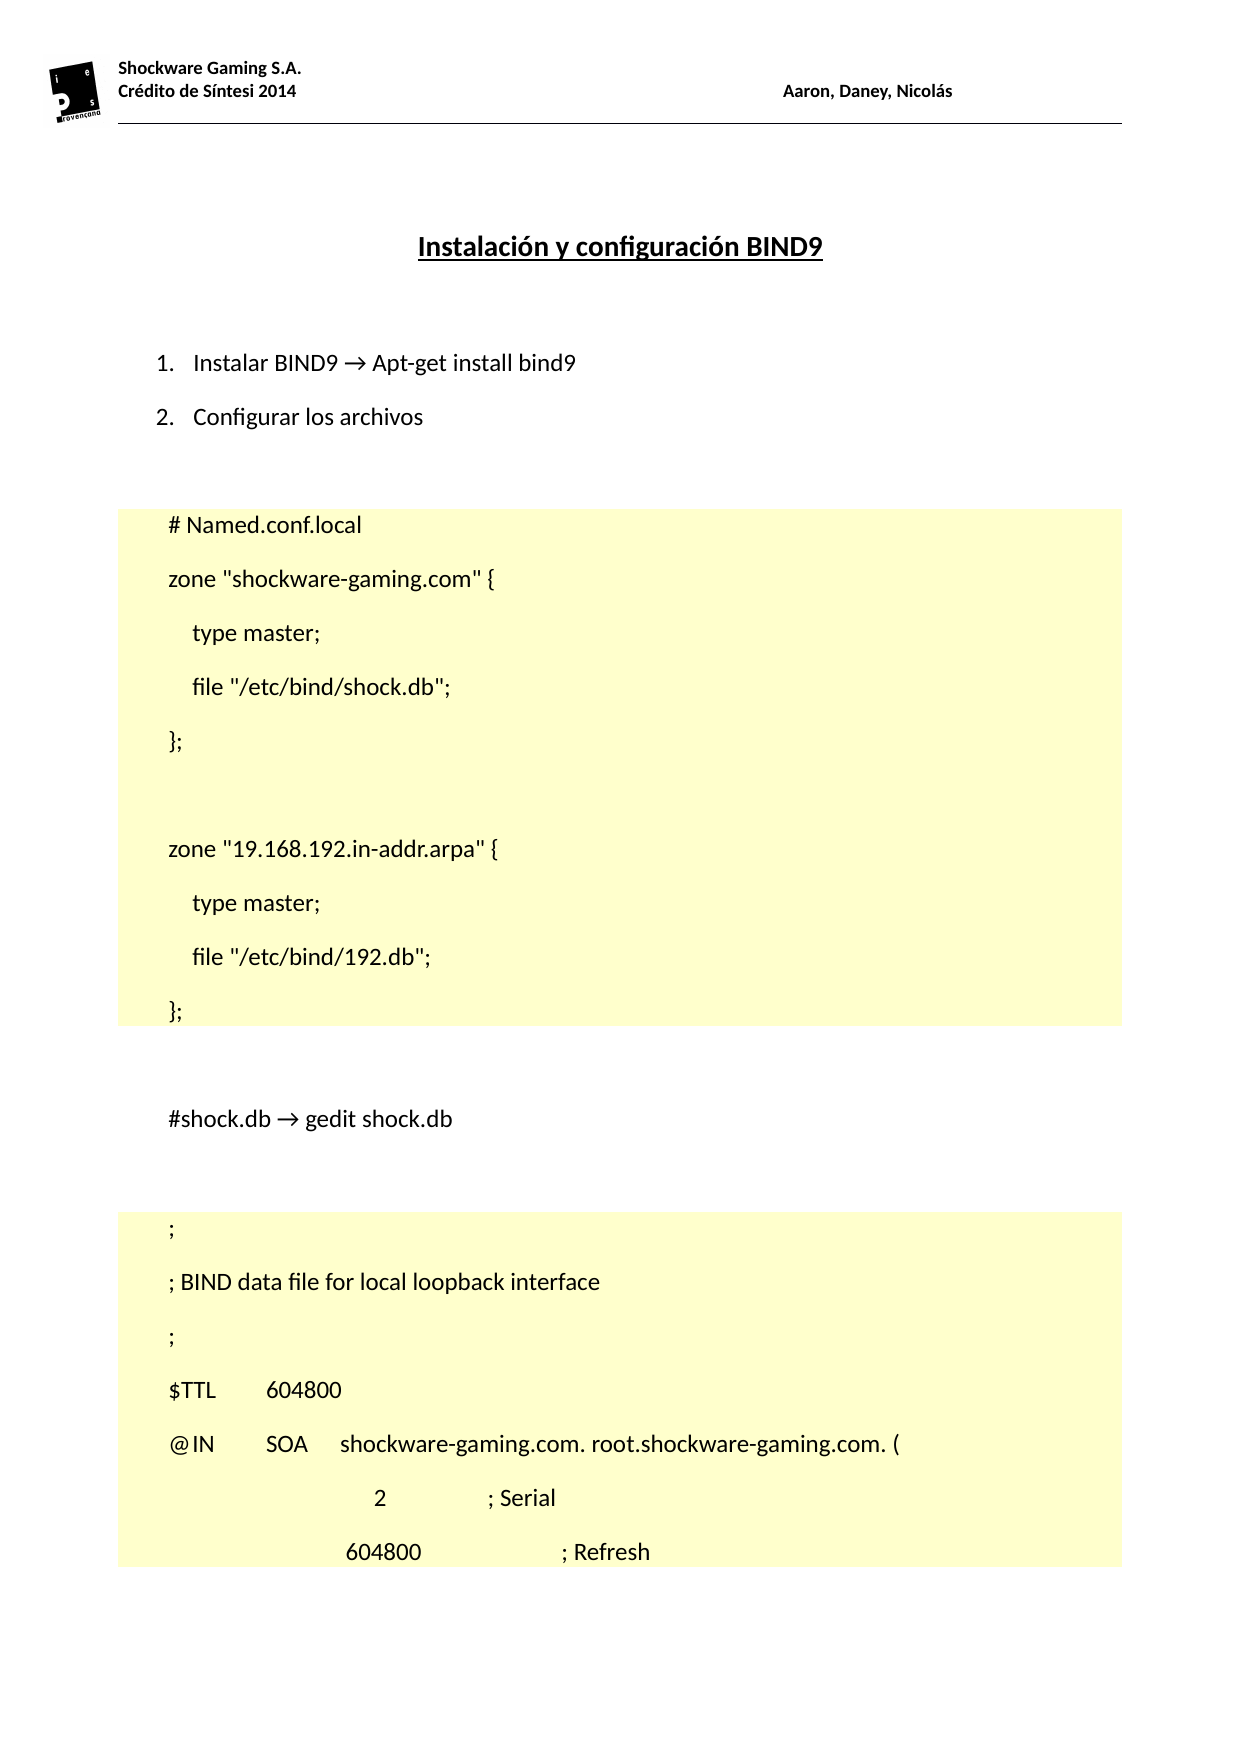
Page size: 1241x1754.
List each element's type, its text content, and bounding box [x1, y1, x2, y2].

text #shock.db → gedit shock.db [118, 1103, 1122, 1134]
picture [43, 54, 110, 128]
text file "/etc/bind/192.db"; [118, 941, 1122, 972]
text ; BIND data file for local loopback interface [118, 1266, 1122, 1296]
text zone "19.168.192.in-addr.arpa" { [118, 833, 1122, 864]
text $TTL 604800 [118, 1374, 1122, 1404]
text @ IN SOA shockware-gaming.com. root.shockware-gaming.com. ( [118, 1428, 1122, 1458]
list Configurar los archivos [156, 401, 1122, 431]
text 604800 ; Refresh [118, 1536, 1122, 1567]
text zone "shockware-gaming.com" { [118, 563, 1122, 593]
text }; [118, 995, 1122, 1026]
text Instalación y configuración BIND9 [118, 228, 1122, 264]
text 2 ; Serial [118, 1482, 1122, 1512]
text ; [118, 1212, 1122, 1242]
text # Named.conf.local [118, 509, 1122, 539]
text file "/etc/bind/shock.db"; [118, 671, 1122, 702]
list Instalar BIND9 → Apt-get install bind9 [156, 347, 1122, 377]
text type master; [118, 887, 1122, 918]
text type master; [118, 617, 1122, 647]
text ; [118, 1320, 1122, 1350]
text }; [118, 725, 1122, 756]
